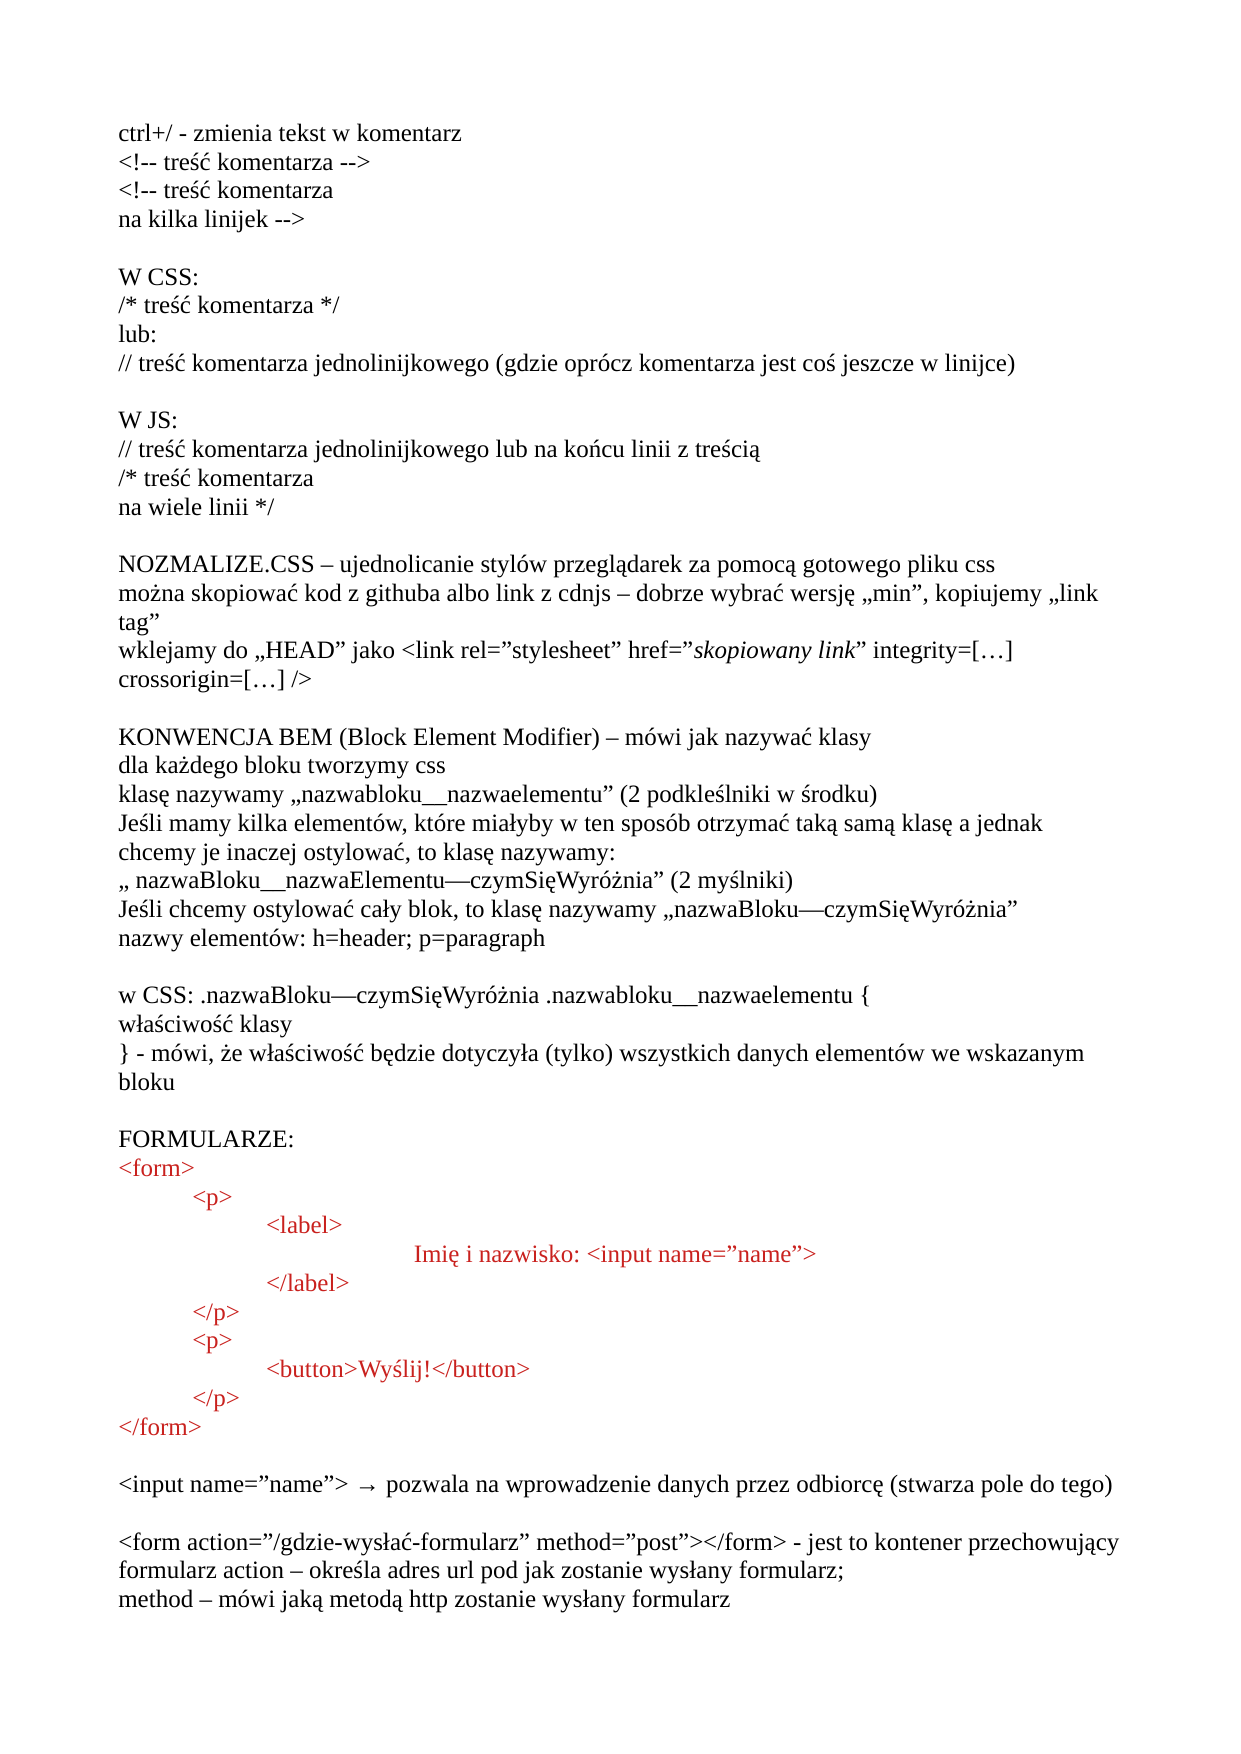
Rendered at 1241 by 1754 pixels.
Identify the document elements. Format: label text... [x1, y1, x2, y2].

text <!-- treść komentarza --> [118, 147, 1122, 176]
text w CSS: .nazwaBloku—czymSięWyróżnia .nazwabloku__nazwaelementu { [118, 981, 1122, 1009]
text // treść komentarza jednolinijkowego (gdzie oprócz komentarza jest coś jeszcze w linijce) [118, 348, 1122, 377]
text Jeśli mamy kilka elementów, które miałyby w ten sposób otrzymać taką samą klasę a jednak chcemy je inaczej ostylować, to klasę nazywamy: [118, 808, 1122, 866]
text KONWENCJA BEM (Block Element Modifier) – mówi jak nazywać klasy [118, 722, 1122, 751]
text // treść komentarza jednolinijkowego lub na końcu linii z treścią [118, 434, 1122, 463]
text /* treść komentarza */ [118, 291, 1122, 319]
text /* treść komentarza [118, 463, 1122, 492]
text W JS: [118, 406, 1122, 434]
text <label> [118, 1211, 1122, 1239]
text nazwy elementów: h=header; p=paragraph [118, 923, 1122, 952]
text </label> [118, 1268, 1122, 1297]
text ctrl+/ - zmienia tekst w komentarz [118, 118, 1122, 147]
text <input name=”name”> → pozwala na wprowadzenie danych przez odbiorcę (stwarza pole do tego) [118, 1469, 1122, 1498]
text } - mówi, że właściwość będzie dotyczyła (tylko) wszystkich danych elementów we wskazanym bloku [118, 1038, 1122, 1096]
text klasę nazywamy „nazwabloku__nazwaelementu” (2 podkleślniki w środku) [118, 779, 1122, 808]
text W CSS: [118, 262, 1122, 291]
text Jeśli chcemy ostylować cały blok, to klasę nazywamy „nazwaBloku—czymSięWyróżnia” [118, 894, 1122, 923]
text </p> [118, 1297, 1122, 1326]
text „ nazwaBloku__nazwaElementu—czymSięWyróżnia” (2 myślniki) [118, 866, 1122, 894]
text lub: [118, 319, 1122, 348]
text dla każdego bloku tworzymy css [118, 751, 1122, 779]
text <button>Wyślij!</button> [118, 1354, 1122, 1383]
text na wiele linii */ [118, 492, 1122, 521]
text </form> [118, 1412, 1122, 1441]
text <p> [118, 1182, 1122, 1211]
text <!-- treść komentarza [118, 176, 1122, 204]
text właściwość klasy [118, 1009, 1122, 1038]
text na kilka linijek --> [118, 204, 1122, 233]
text <form action=”/gdzie-wysłać-formularz” method=”post”></form> - jest to kontener przechowujący formularz action – określa adres url pod jak zostanie wysłany formularz; [118, 1527, 1122, 1584]
text Imię i nazwisko: <input name=”name”> [118, 1239, 1122, 1268]
text można skopiować kod z githuba albo link z cdnjs – dobrze wybrać wersję „min”, kopiujemy „link tag” [118, 578, 1122, 636]
text method – mówi jaką metodą http zostanie wysłany formularz [118, 1584, 1122, 1613]
text wklejamy do „HEAD” jako <link rel=”stylesheet” href=”skopiowany link” integrity=[…] crossorigin=[…] /> [118, 636, 1122, 693]
text FORMULARZE: [118, 1124, 1122, 1153]
text <p> [118, 1326, 1122, 1354]
text </p> [118, 1383, 1122, 1412]
text NOZMALIZE.CSS – ujednolicanie stylów przeglądarek za pomocą gotowego pliku css [118, 549, 1122, 578]
text <form> [118, 1153, 1122, 1182]
